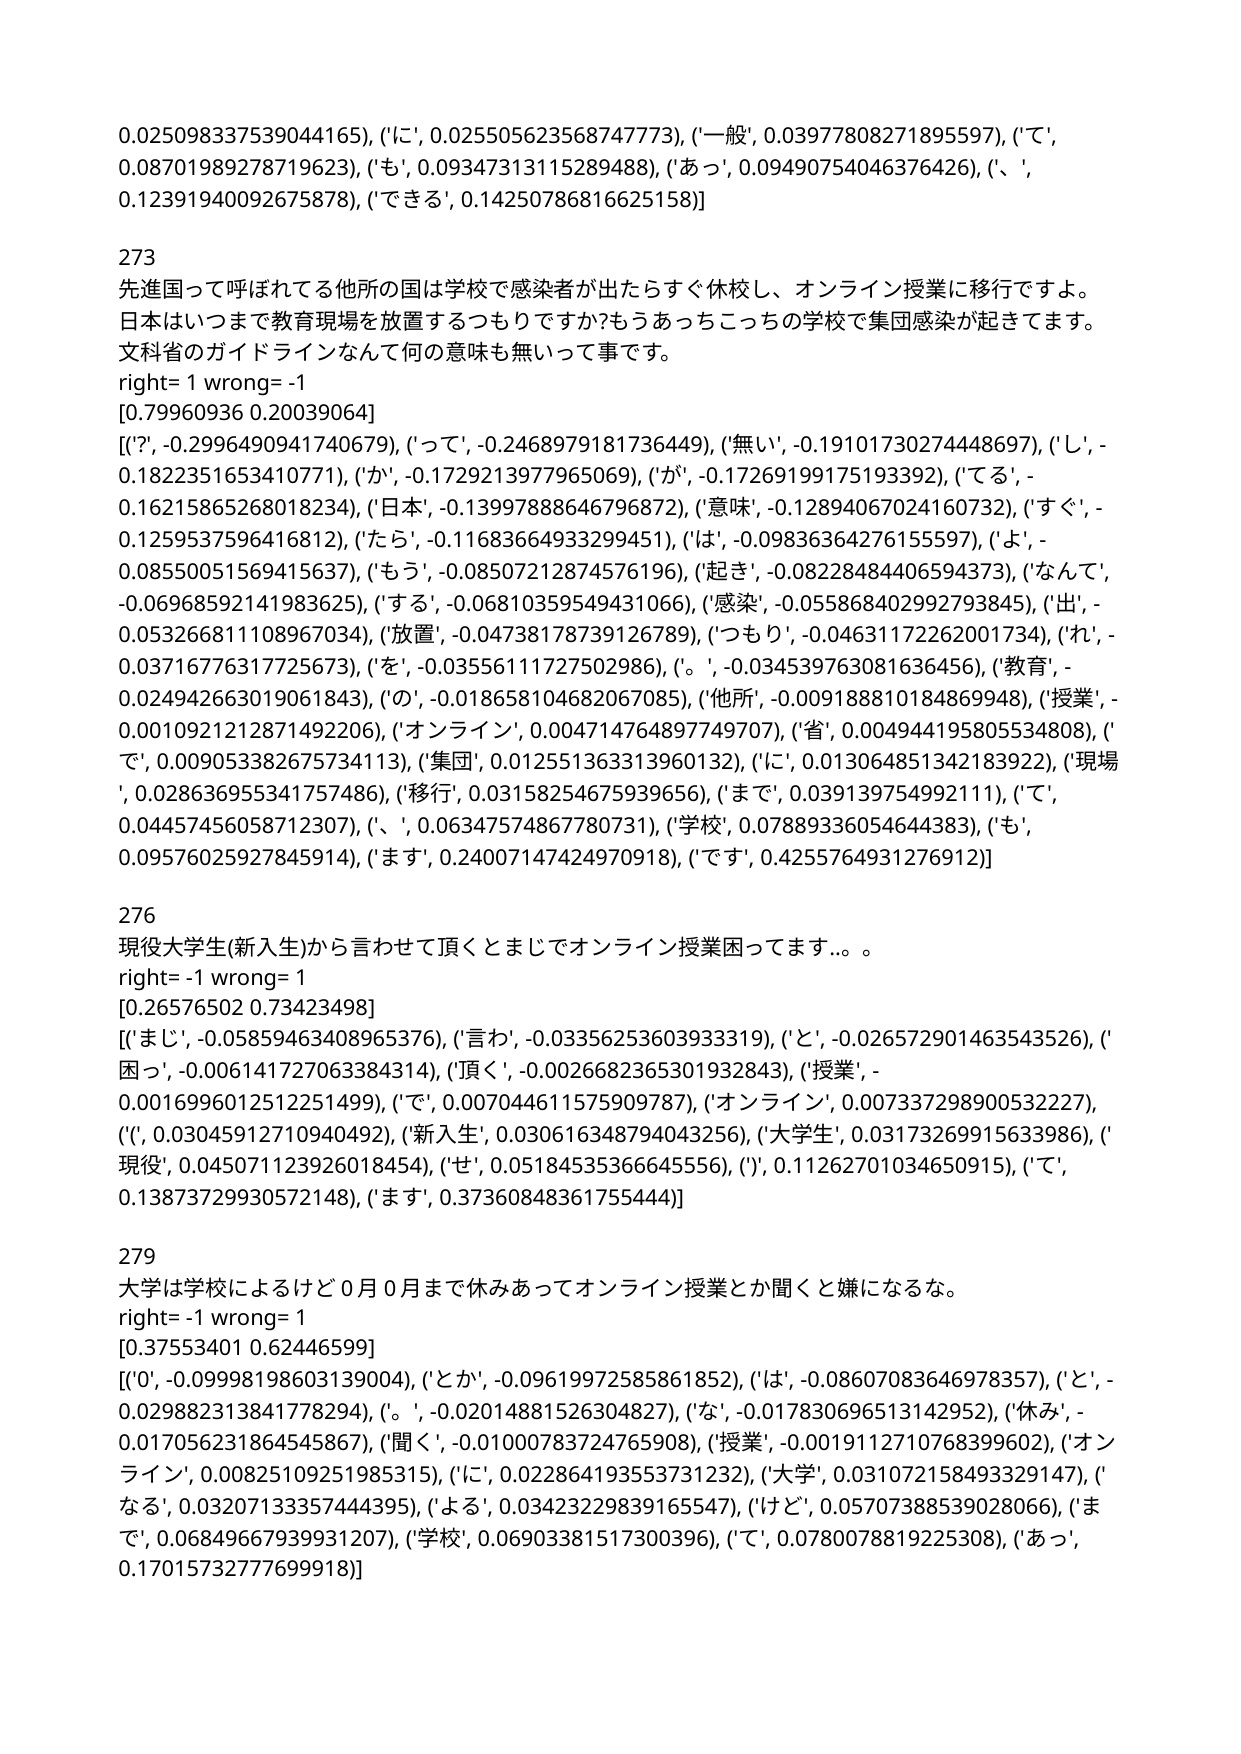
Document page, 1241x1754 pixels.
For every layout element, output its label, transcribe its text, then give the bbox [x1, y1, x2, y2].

text 0.025098337539044165), ('に', 0.025505623568747773), ('一般', 0.03977808271895597), ('て', 0.08701989278719623), ('も', 0.09347313115289488), ('あっ', 0.09490754046376426), ('、', 0.12391940092675878), ('できる', 0.14250786816625158)] [118, 118, 1122, 213]
text 大学は学校によるけど0月0月まで休みあってオンライン授業とか聞くと嫌になるな。 [118, 1271, 1122, 1302]
text [('0', -0.09998198603139004), ('とか', -0.09619972585861852), ('は', -0.08607083646978357), ('と', -0.029882313841778294), ('。', -0.02014881526304827), ('な', -0.017830696513142952), ('休み', -0.017056231864545867), ('聞く', -0.01000783724765908), ('授業', -0.0019112710768399602), ('オンライン', 0.00825109251985315), ('に', 0.022864193553731232), ('大学', 0.031072158493329147), ('なる', 0.03207133357444395), ('よる', 0.03423229839165547), ('けど', 0.05707388539028066), ('まで', 0.06849667939931207), ('学校', 0.06903381517300396), ('て', 0.0780078819225308), ('あっ', 0.17015732777699918)] [118, 1362, 1122, 1582]
text right= 1 wrong= -1 [118, 367, 1122, 397]
text 279 [118, 1241, 1122, 1271]
text [0.26576502 0.73423498] [118, 992, 1122, 1021]
text [('?', -0.2996490941740679), ('って', -0.2468979181736449), ('無い', -0.19101730274448697), ('し', -0.1822351653410771), ('か', -0.1729213977965069), ('が', -0.17269199175193392), ('てる', -0.16215865268018234), ('日本', -0.13997888646796872), ('意味', -0.12894067024160732), ('すぐ', -0.1259537596416812), ('たら', -0.11683664933299451), ('は', -0.09836364276155597), ('よ', -0.08550051569415637), ('もう', -0.08507212874576196), ('起き', -0.08228484406594373), ('なんて', -0.06968592141983625), ('する', -0.06810359549431066), ('感染', -0.055868402992793845), ('出', -0.053266811108967034), ('放置', -0.04738178739126789), ('つもり', -0.04631172262001734), ('れ', -0.03716776317725673), ('を', -0.03556111727502986), ('。', -0.034539763081636456), ('教育', -0.024942663019061843), ('の', -0.018658104682067085), ('他所', -0.009188810184869948), ('授業', -0.0010921212871492206), ('オンライン', 0.004714764897749707), ('省', 0.004944195805534808), ('で', 0.009053382675734113), ('集団', 0.012551363313960132), ('に', 0.013064851342183922), ('現場', 0.028636955341757486), ('移行', 0.03158254675939656), ('まで', 0.039139754992111), ('て', 0.04457456058712307), ('、', 0.06347574867780731), ('学校', 0.07889336054644383), ('も', 0.09576025927845914), ('ます', 0.24007147424970918), ('です', 0.4255764931276912)] [118, 427, 1122, 871]
text [0.37553401 0.62446599] [118, 1332, 1122, 1362]
text [0.79960936 0.20039064] [118, 397, 1122, 427]
text [('まじ', -0.05859463408965376), ('言わ', -0.03356253603933319), ('と', -0.026572901463543526), ('困っ', -0.006141727063384314), ('頂く', -0.0026682365301932843), ('授業', -0.0016996012512251499), ('で', 0.007044611575909787), ('オンライン', 0.007337298900532227), ('(', 0.03045912710940492), ('新入生', 0.030616348794043256), ('大学生', 0.03173269915633986), ('現役', 0.045071123926018454), ('せ', 0.05184535366645556), (')', 0.11262701034650915), ('て', 0.13873729930572148), ('ます', 0.37360848361755444)] [118, 1021, 1122, 1212]
text 276 [118, 900, 1122, 930]
text 先進国って呼ぼれてる他所の国は学校で感染者が出たらすぐ休校し、オンライン授業に移行ですよ。日本はいつまで教育現場を放置するつもりですか?もうあっちこっちの学校で集団感染が起きてます。文科省のガイドラインなんて何の意味も無いって事です。 [118, 272, 1122, 367]
text right= -1 wrong= 1 [118, 1302, 1122, 1332]
text right= -1 wrong= 1 [118, 962, 1122, 992]
text 273 [118, 242, 1122, 272]
text 現役大学生(新入生)から言わせて頂くとまじでオンライン授業困ってます..。。 [118, 930, 1122, 962]
